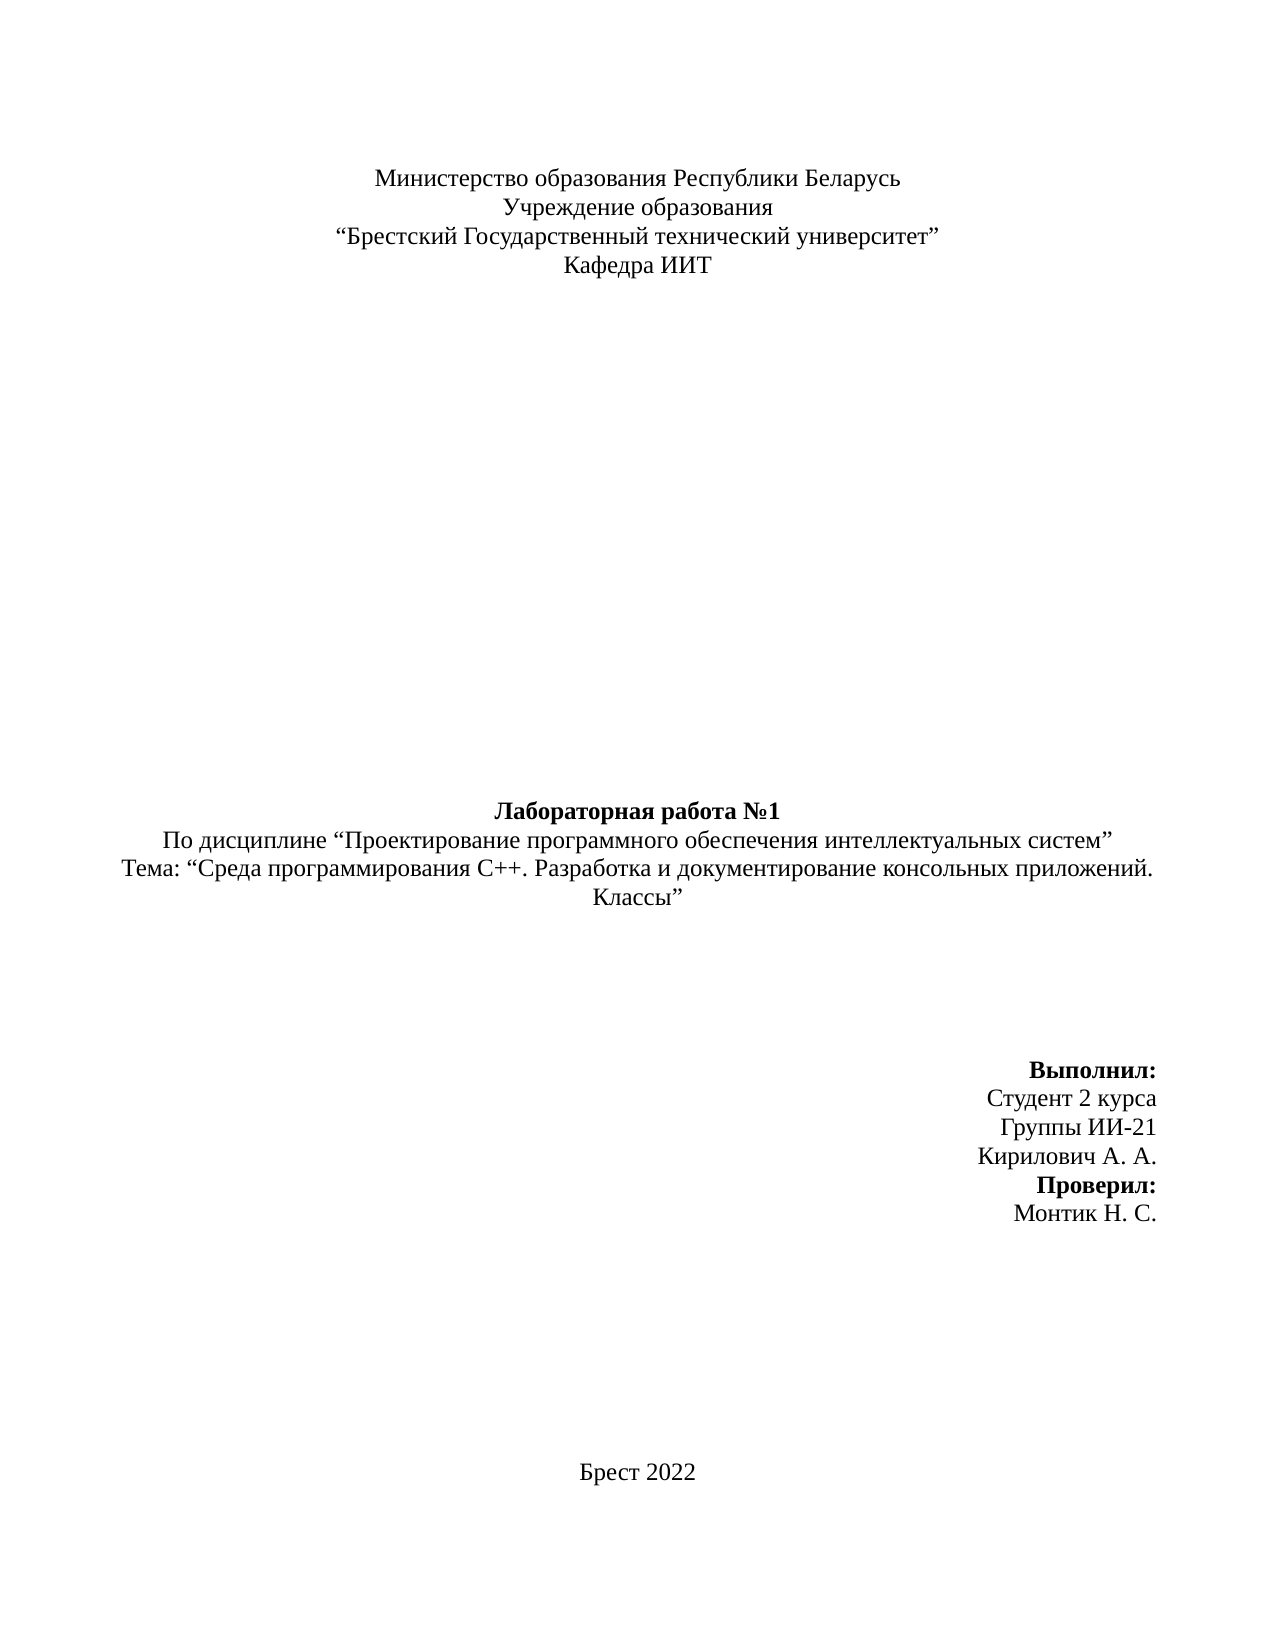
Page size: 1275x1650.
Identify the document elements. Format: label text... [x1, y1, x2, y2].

text Кирилович А. А. [118, 1141, 1157, 1170]
text Монтик Н. С. [118, 1198, 1157, 1227]
text Министерство образования Республики Беларусь [118, 163, 1157, 192]
text Выполнил: [118, 1055, 1157, 1083]
text Проверил: [118, 1170, 1157, 1198]
text Кафедра ИИТ [118, 250, 1157, 278]
text Лабораторная работа №1 [118, 796, 1157, 825]
text Тема: “Среда программирования С++. Разработка и документирование консольных приложений. Классы” [118, 853, 1157, 911]
text По дисциплине “Проектирование программного обеспечения интеллектуальных систем” [118, 825, 1157, 853]
text Брест 2022 [118, 1457, 1157, 1486]
text Учреждение образования [118, 192, 1157, 221]
text “Брестский Государственный технический университет” [118, 221, 1157, 250]
text Группы ИИ-21 [118, 1112, 1157, 1141]
text Студент 2 курса [118, 1083, 1157, 1112]
